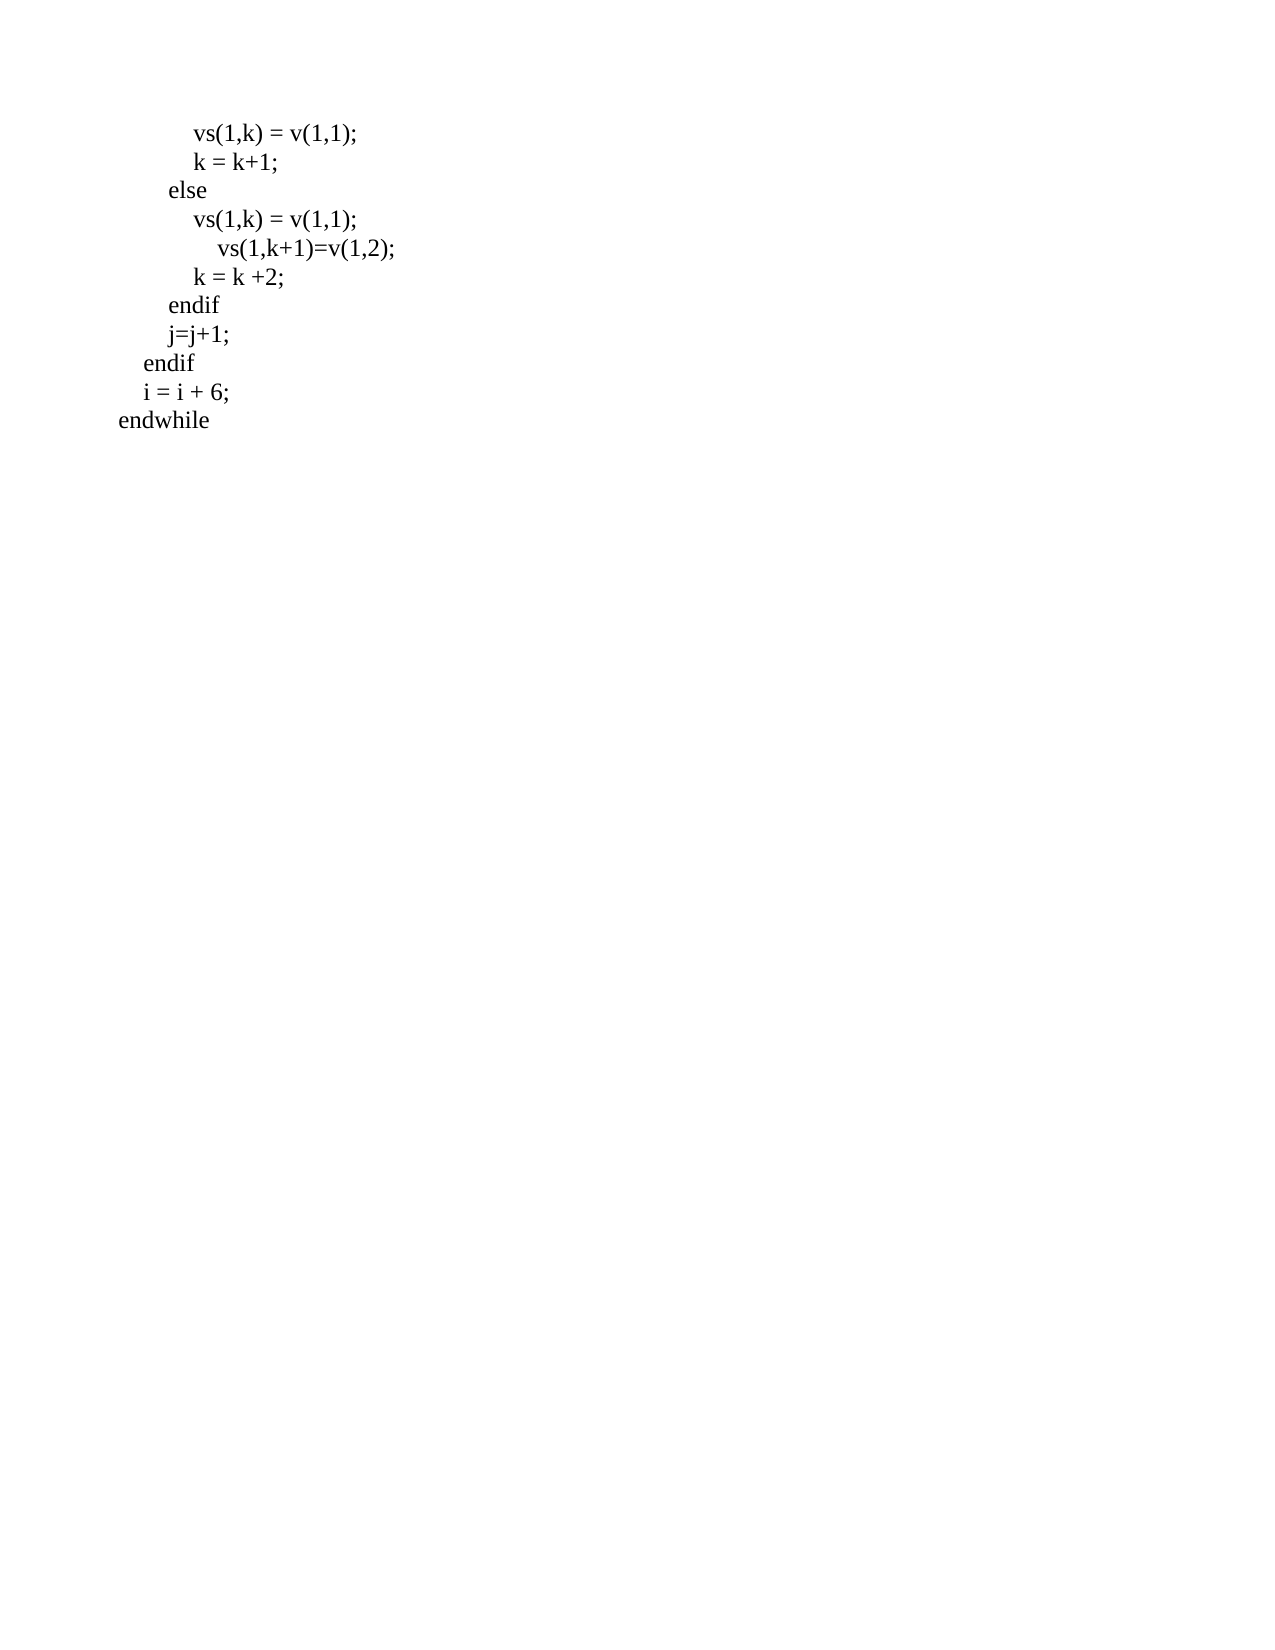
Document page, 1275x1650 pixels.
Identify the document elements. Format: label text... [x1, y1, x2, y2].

text j=j+1; [118, 319, 1157, 348]
text vs(1,k) = v(1,1); [118, 204, 1157, 233]
text endwhile [118, 406, 1157, 434]
text vs(1,k+1)=v(1,2); [118, 233, 1157, 262]
text k = k+1; [118, 147, 1157, 176]
text endif [118, 291, 1157, 319]
text i = i + 6; [118, 377, 1157, 406]
text else [118, 176, 1157, 204]
text k = k +2; [118, 262, 1157, 291]
text vs(1,k) = v(1,1); [118, 118, 1157, 147]
text endif [118, 348, 1157, 377]
